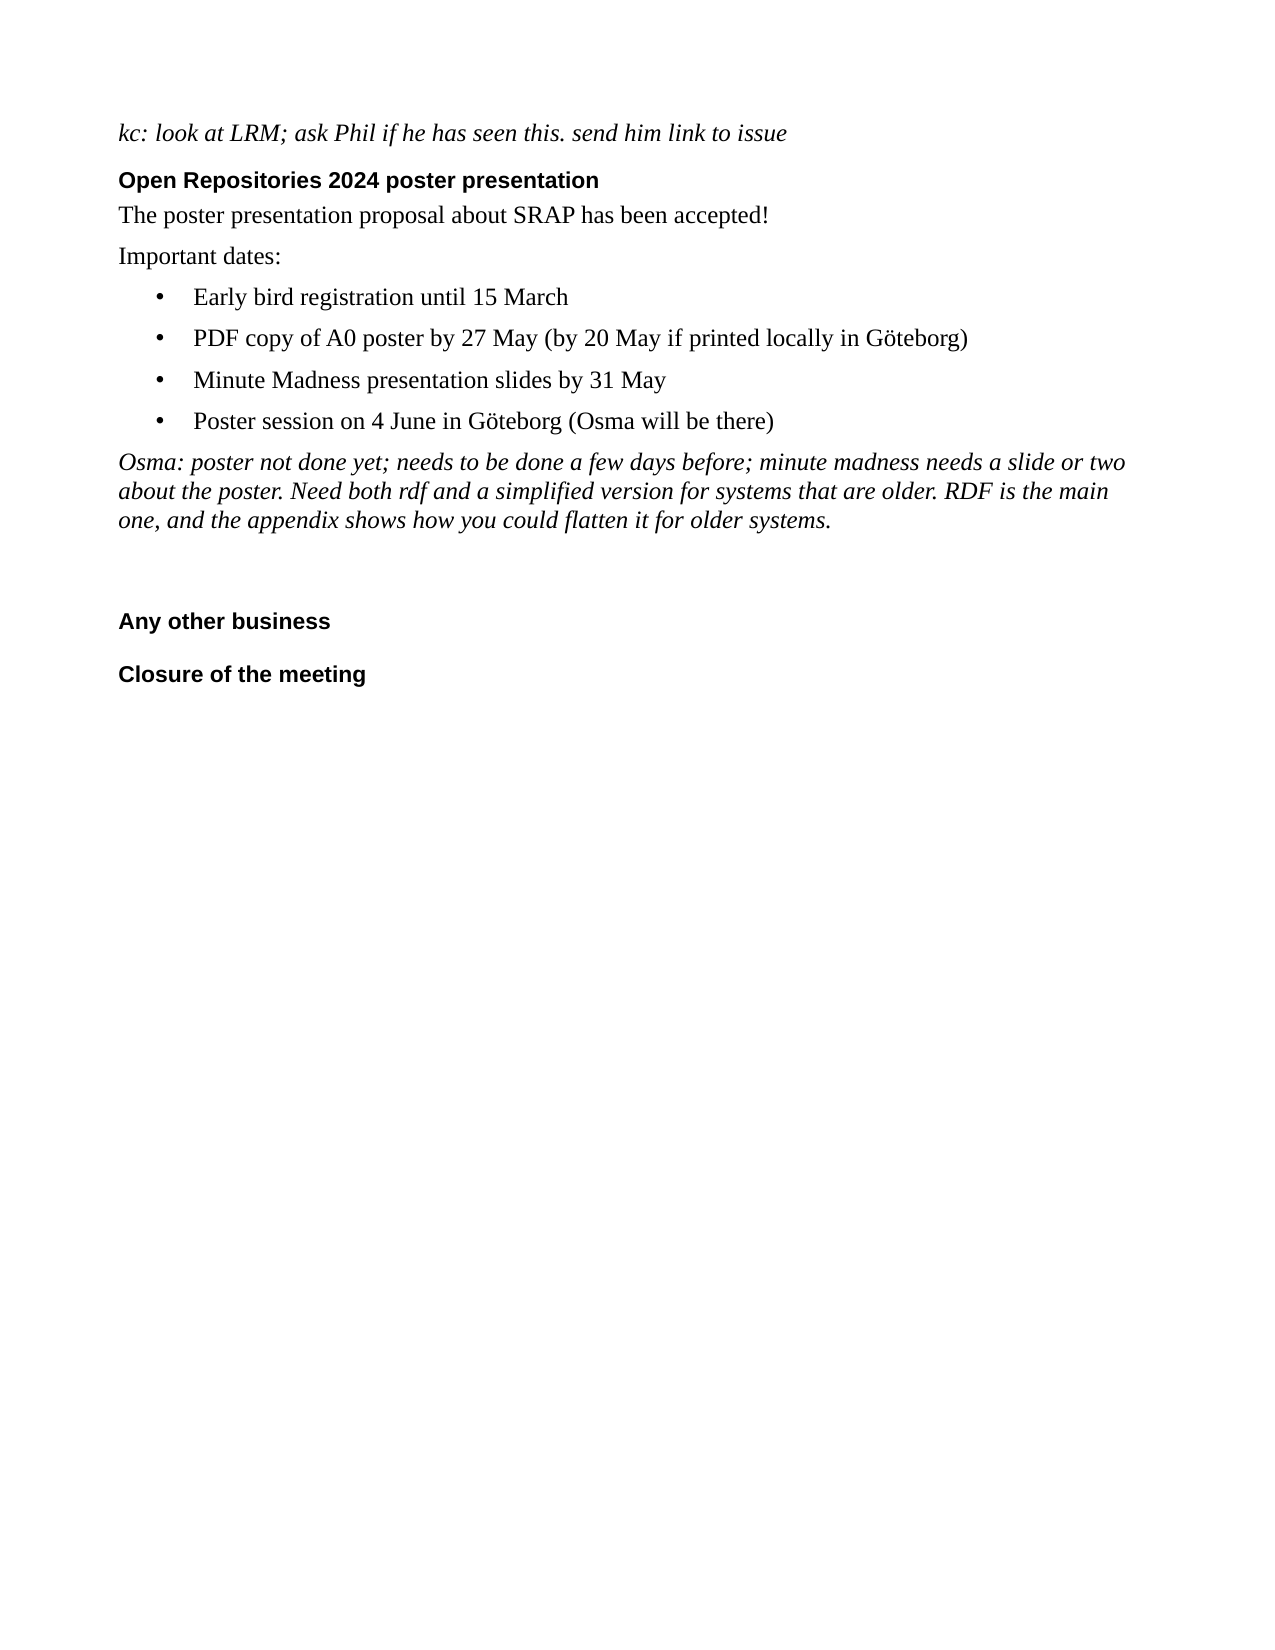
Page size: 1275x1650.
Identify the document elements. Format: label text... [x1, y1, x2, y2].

subtitle Any other business [118, 608, 1157, 634]
list Early bird registration until 15 March [156, 282, 1157, 311]
text Osma: poster not done yet; needs to be done a few days before; minute madness needs a slide or two about the poster. Need both rdf and a simplified version for systems that are older. RDF is the main one, and the appendix shows how you could flatten it for older systems. [118, 447, 1157, 533]
list Minute Madness presentation slides by 31 May [156, 365, 1157, 393]
subtitle Open Repositories 2024 poster presentation [118, 167, 1157, 194]
list Poster session on 4 June in Göteborg (Osma will be there) [156, 406, 1157, 435]
text Important dates: [118, 241, 1157, 270]
text kc: look at LRM; ask Phil if he has seen this. send him link to issue [118, 118, 1157, 147]
text The poster presentation proposal about SRAP has been accepted! [118, 200, 1157, 228]
subtitle Closure of the meeting [118, 661, 1157, 687]
list PDF copy of A0 poster by 27 May (by 20 May if printed locally in Göteborg) [156, 323, 1157, 352]
